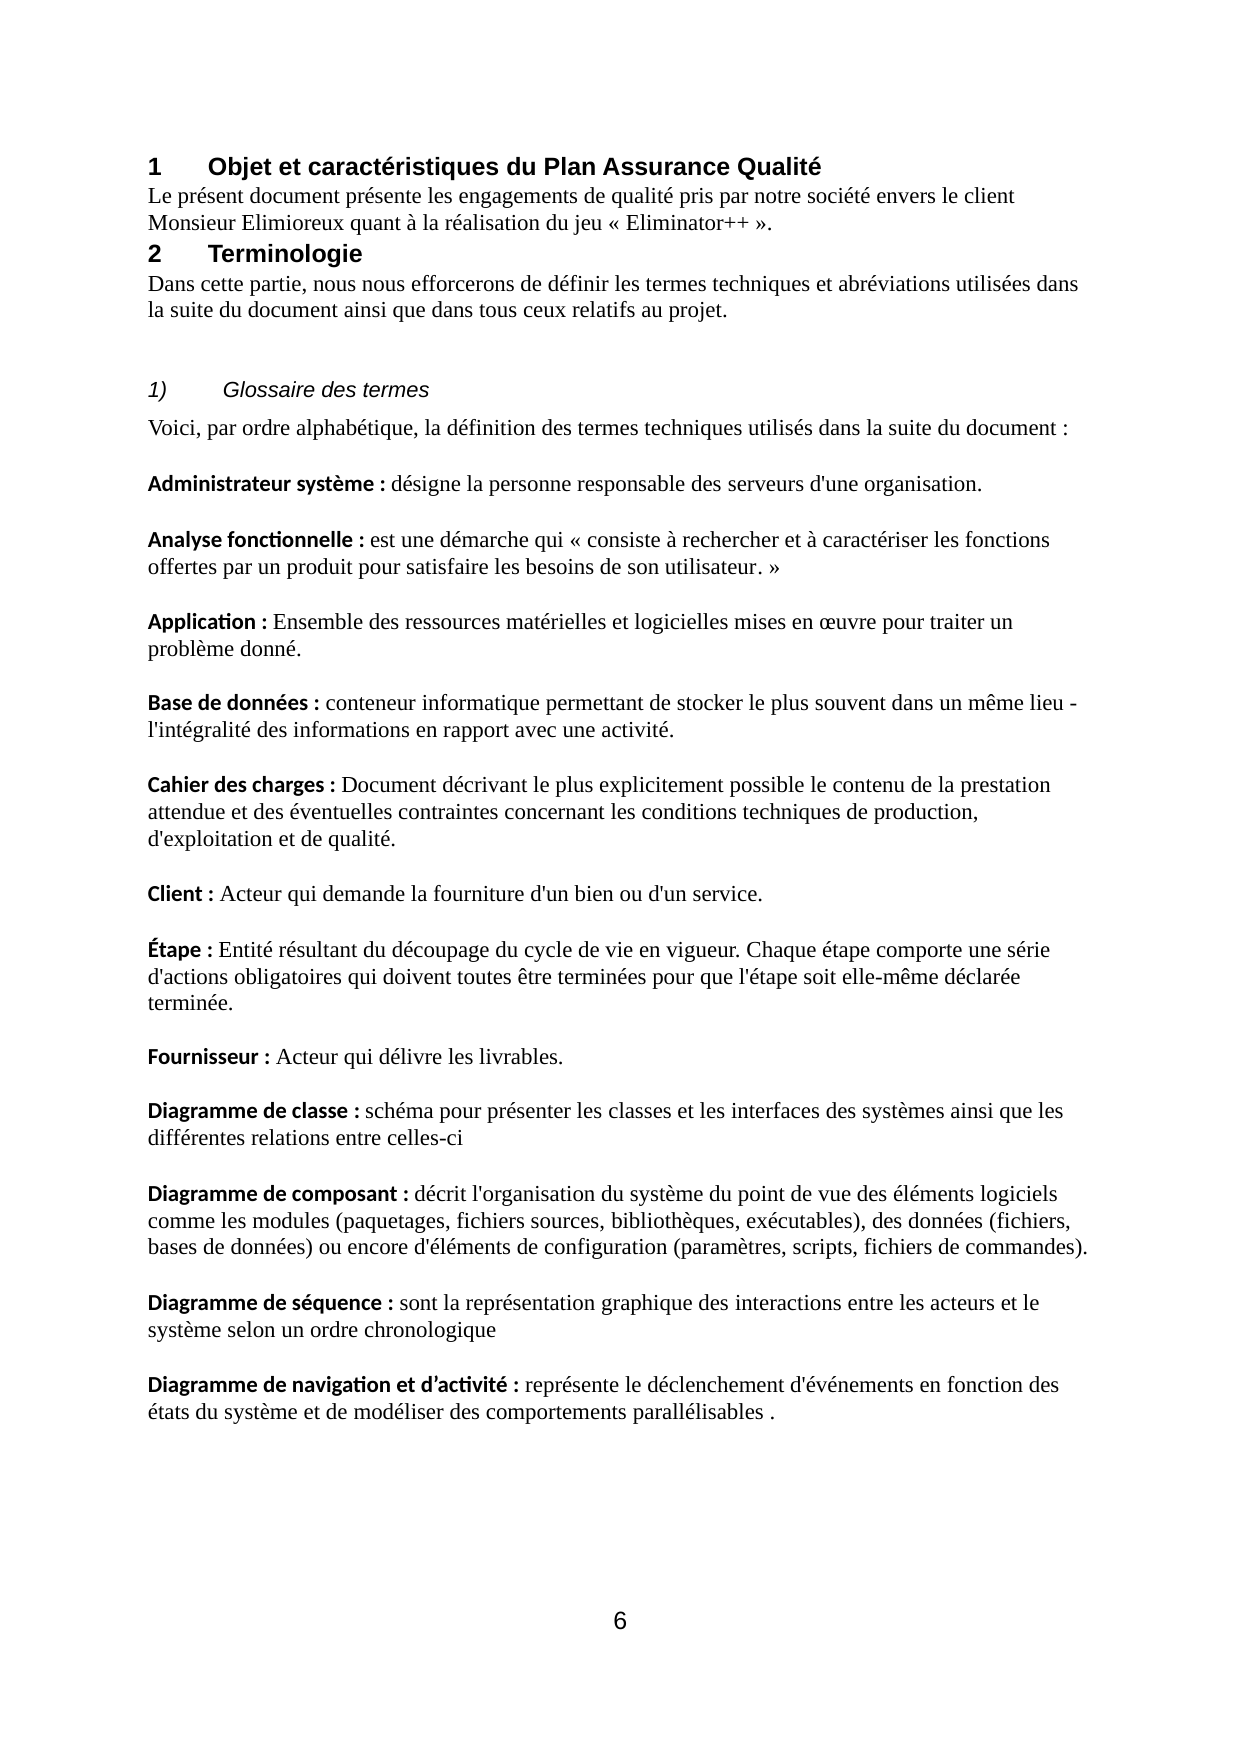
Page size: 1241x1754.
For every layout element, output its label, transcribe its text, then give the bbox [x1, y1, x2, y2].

text Administrateur système : désigne la personne responsable des serveurs d'une organisation. [148, 469, 1093, 497]
text Dans cette partie, nous nous efforcerons de définir les termes techniques et abréviations utilisées dans la suite du document ainsi que dans tous ceux relatifs au projet. [148, 270, 1093, 323]
text Client : Acteur qui demande la fourniture d'un bien ou d'un service. [148, 879, 1093, 907]
text Application : Ensemble des ressources matérielles et logicielles mises en œuvre pour traiter un problème donné. [148, 607, 1093, 661]
text Analyse fonctionnelle : est une démarche qui « consiste à rechercher et à caractériser les fonctions offertes par un produit pour satisfaire les besoins de son utilisateur. » [148, 525, 1093, 579]
subtitle Glossaire des termes [148, 377, 1093, 402]
subtitle Objet et caractéristiques du Plan Assurance Qualité [148, 152, 1093, 181]
text Diagramme de séquence : sont la représentation graphique des interactions entre les acteurs et le système selon un ordre chronologique [148, 1288, 1093, 1342]
subtitle Terminologie [148, 239, 1093, 268]
text Diagramme de composant : décrit l'organisation du système du point de vue des éléments logiciels comme les modules (paquetages, fichiers sources, bibliothèques, exécutables), des données (fichiers, bases de données) ou encore d'éléments de configuration (paramètres, scripts, fichiers de commandes). [148, 1179, 1093, 1259]
text Le présent document présente les engagements de qualité pris par notre société envers le client [148, 182, 1093, 209]
text Voici, par ordre alphabétique, la définition des termes techniques utilisés dans la suite du document : [148, 414, 1093, 441]
text Diagramme de navigation et d’activité : représente le déclenchement d'événements en fonction des états du système et de modéliser des comportements parallélisables . [148, 1370, 1093, 1424]
text Étape : Entité résultant du découpage du cycle de vie en vigueur. Chaque étape comporte une série d'actions obligatoires qui doivent toutes être terminées pour que l'étape soit elle-même déclarée terminée. [148, 935, 1093, 1016]
text Cahier des charges : Document décrivant le plus explicitement possible le contenu de la prestation attendue et des éventuelles contraintes concernant les conditions techniques de production, d'exploitation et de qualité. [148, 770, 1093, 851]
text Fournisseur : Acteur qui délivre les livrables. [148, 1042, 1093, 1070]
text Base de données : conteneur informatique permettant de stocker le plus souvent dans un même lieu - l'intégralité des informations en rapport avec une activité. [148, 688, 1093, 742]
text Monsieur Elimioreux quant à la réalisation du jeu « Eliminator++ ». [148, 209, 1093, 235]
text Diagramme de classe : schéma pour présenter les classes et les interfaces des systèmes ainsi que les différentes relations entre celles-ci [148, 1096, 1093, 1151]
